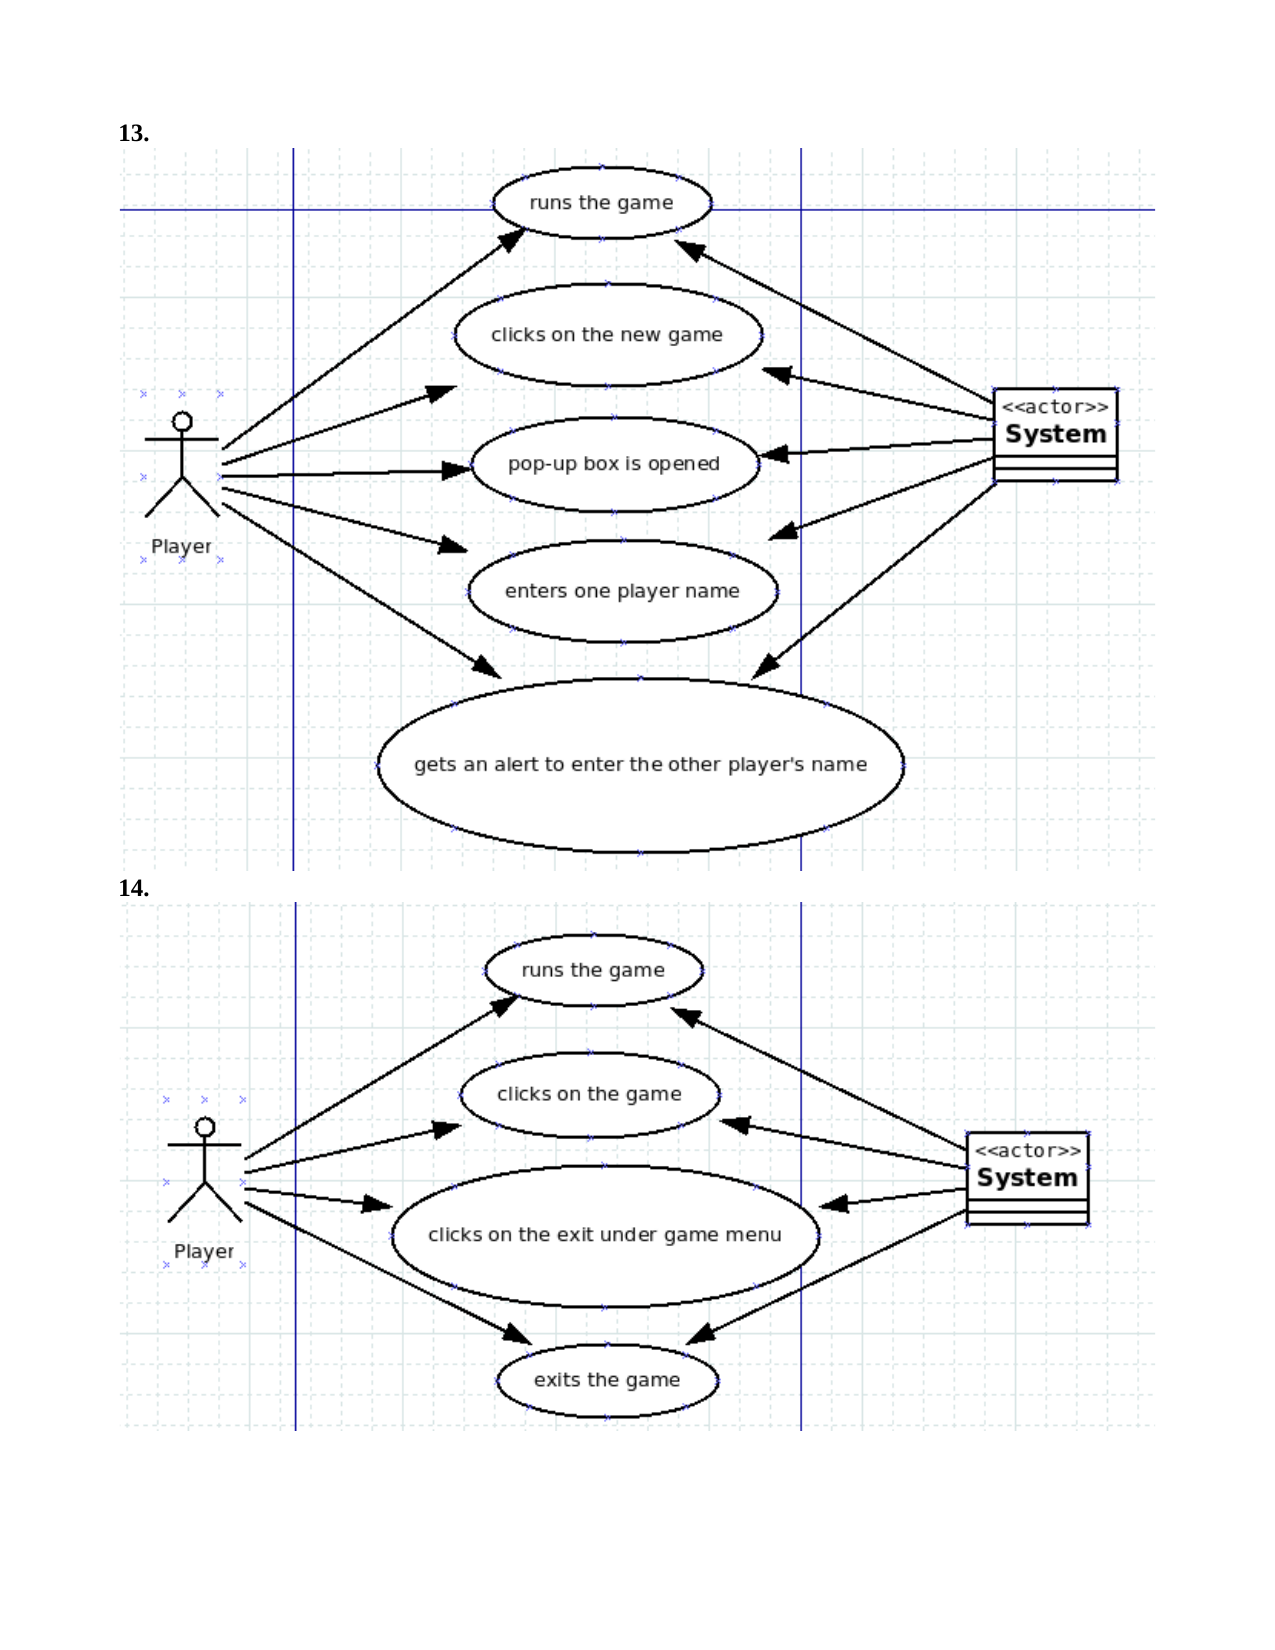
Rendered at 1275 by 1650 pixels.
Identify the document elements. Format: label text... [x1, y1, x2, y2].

picture [119, 148, 1156, 871]
text 13. [118, 118, 1157, 147]
picture [119, 902, 1156, 1431]
text 14. [118, 873, 1157, 901]
